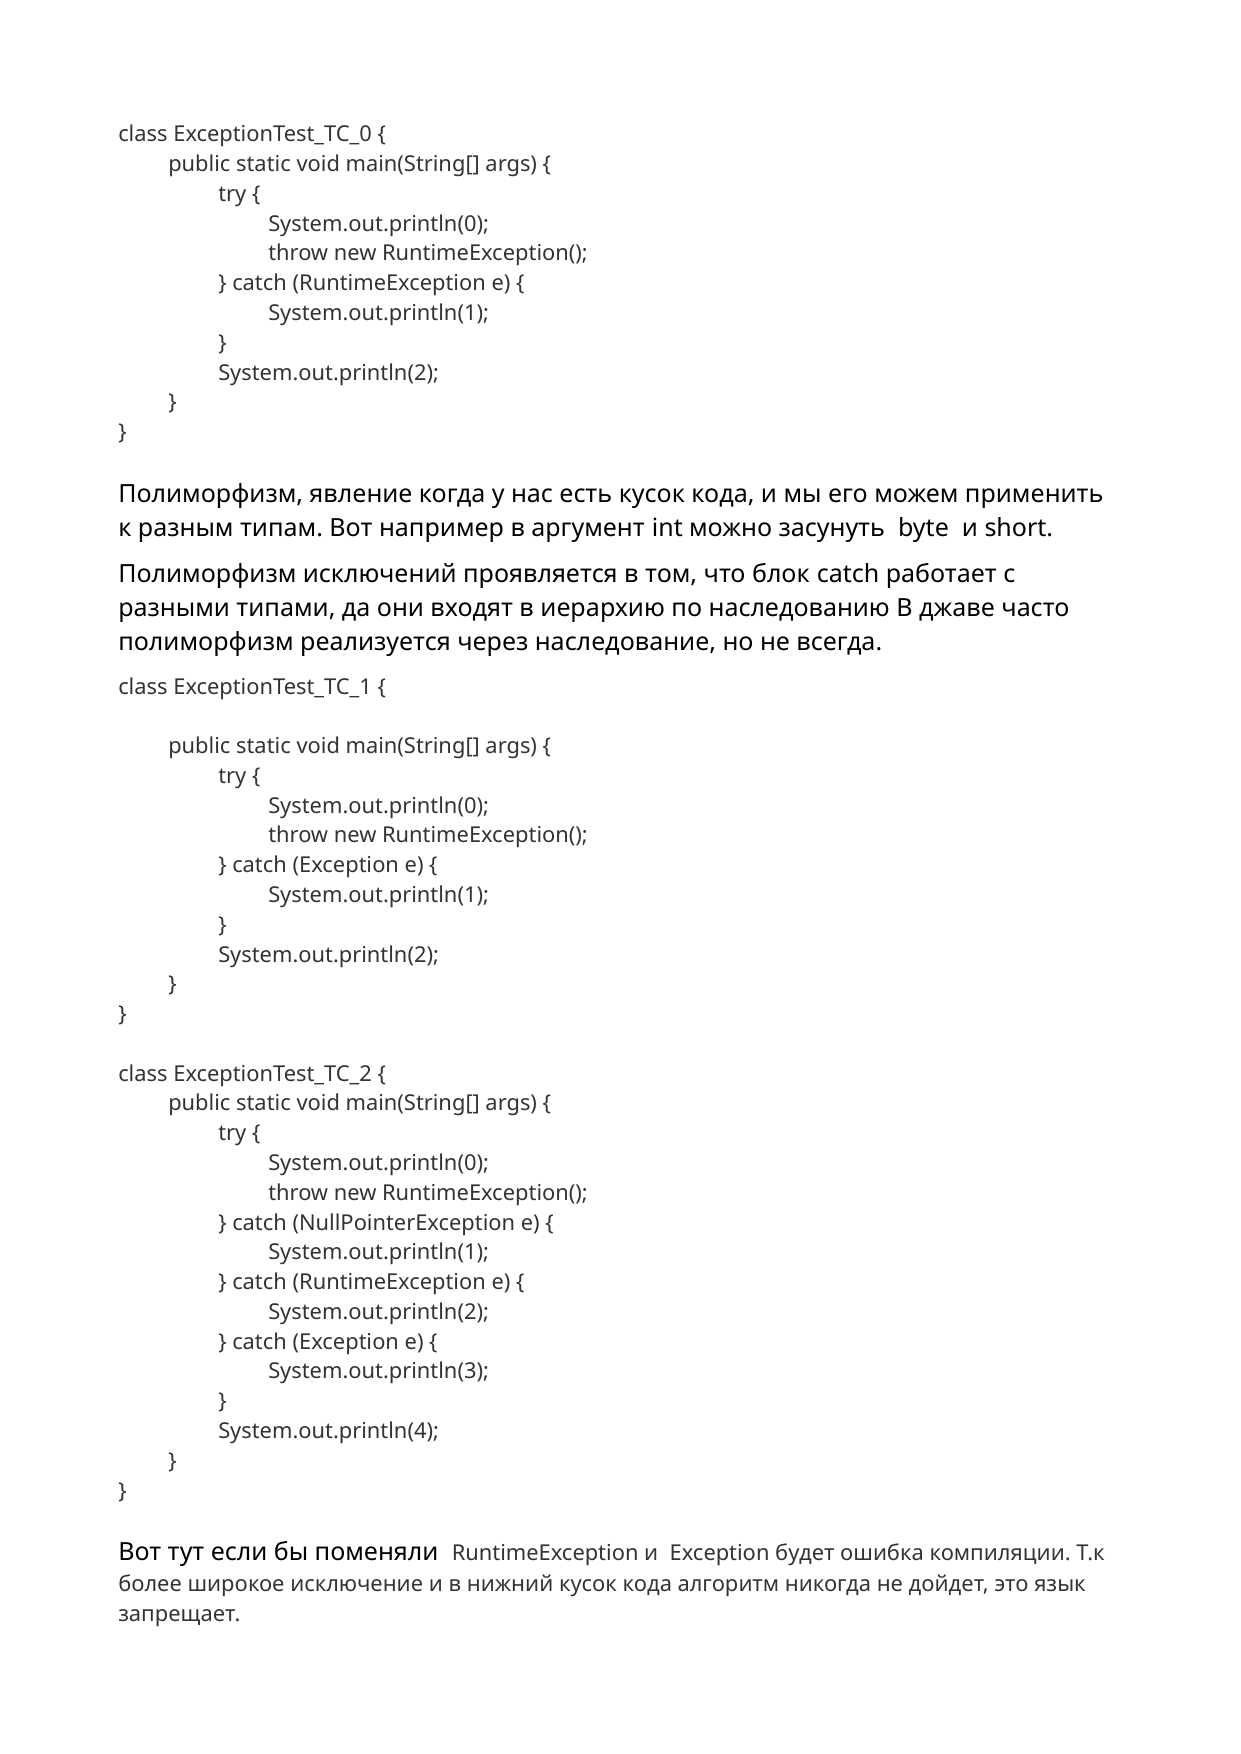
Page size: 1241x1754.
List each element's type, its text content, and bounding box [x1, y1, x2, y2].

text System.out.println(2); [118, 939, 1122, 968]
text } catch (NullPointerException e) { [118, 1206, 1122, 1236]
text System.out.println(0); [118, 1147, 1122, 1177]
text try { [118, 760, 1122, 790]
text System.out.println(1); [118, 1236, 1122, 1266]
text } [118, 1385, 1122, 1415]
text try { [118, 1117, 1122, 1147]
text System.out.println(4); [118, 1415, 1122, 1445]
text } [118, 998, 1122, 1028]
text class ExceptionTest_TC_1 { [118, 671, 1122, 700]
text } [118, 1474, 1122, 1504]
text } catch (Exception e) { [118, 1326, 1122, 1355]
text } [118, 909, 1122, 939]
text System.out.println(1); [118, 879, 1122, 909]
text } [118, 1445, 1122, 1474]
text System.out.println(2); [118, 356, 1122, 386]
text Вот тут если бы поменяли RuntimeException и Exception будет ошибка компиляции. Т.к более широкое исключение и в нижний кусок кода алгоритм никогда не дойдет, это язык запрещает. [118, 1534, 1122, 1627]
text System.out.println(1); [118, 297, 1122, 327]
text public static void main(String[] args) { [118, 1087, 1122, 1117]
text Полиморфизм, явление когда у нас есть кусок кода, и мы его можем применить к разным типам. Вот например в аргумент int можно засунуть byte и short. [118, 475, 1122, 543]
text throw new RuntimeException(); [118, 819, 1122, 849]
text System.out.println(3); [118, 1355, 1122, 1385]
text throw new RuntimeException(); [118, 1177, 1122, 1206]
text } catch (RuntimeException e) { [118, 267, 1122, 297]
text } [118, 327, 1122, 356]
text System.out.println(0); [118, 790, 1122, 819]
text class ExceptionTest_TC_0 { [118, 118, 1122, 148]
text System.out.println(0); [118, 207, 1122, 237]
text } [118, 968, 1122, 998]
text public static void main(String[] args) { [118, 730, 1122, 760]
text } catch (Exception e) { [118, 849, 1122, 879]
text public static void main(String[] args) { [118, 148, 1122, 178]
text Полиморфизм исключений проявляется в том, что блок catch работает с разными типами, да они входят в иерархию по наследованию В джаве часто полиморфизм реализуется через наследование, но не всегда. [118, 556, 1122, 658]
text class ExceptionTest_TC_2 { [118, 1057, 1122, 1087]
text throw new RuntimeException(); [118, 237, 1122, 267]
text System.out.println(2); [118, 1296, 1122, 1326]
text try { [118, 178, 1122, 207]
text } [118, 386, 1122, 416]
text } [118, 416, 1122, 446]
text } catch (RuntimeException e) { [118, 1266, 1122, 1296]
